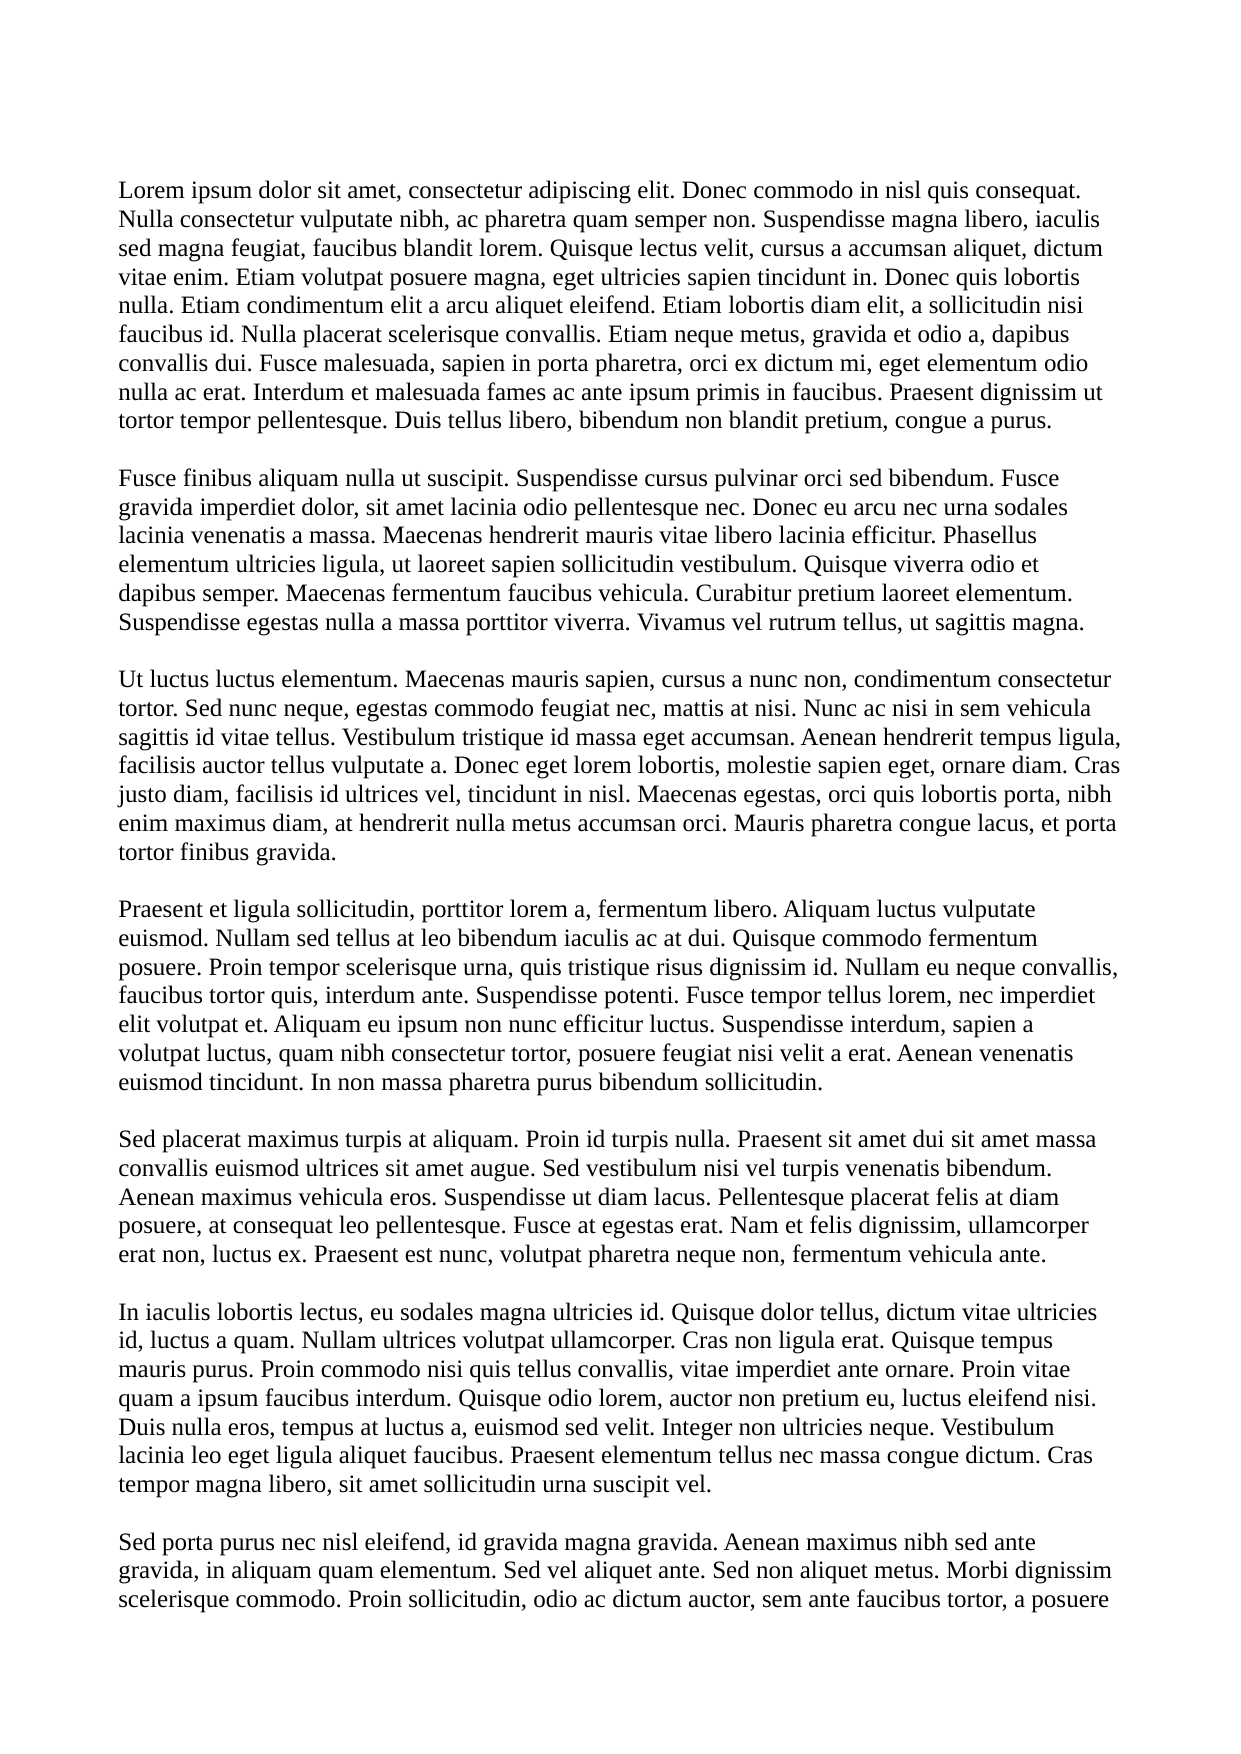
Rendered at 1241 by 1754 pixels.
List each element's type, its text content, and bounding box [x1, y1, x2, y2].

text In iaculis lobortis lectus, eu sodales magna ultricies id. Quisque dolor tellus, dictum vitae ultricies id, luctus a quam. Nullam ultrices volutpat ullamcorper. Cras non ligula erat. Quisque tempus mauris purus. Proin commodo nisi quis tellus convallis, vitae imperdiet ante ornare. Proin vitae quam a ipsum faucibus interdum. Quisque odio lorem, auctor non pretium eu, luctus eleifend nisi. Duis nulla eros, tempus at luctus a, euismod sed velit. Integer non ultricies neque. Vestibulum lacinia leo eget ligula aliquet faucibus. Praesent elementum tellus nec massa congue dictum. Cras tempor magna libero, sit amet sollicitudin urna suscipit vel. [118, 1297, 1122, 1498]
text Fusce finibus aliquam nulla ut suscipit. Suspendisse cursus pulvinar orci sed bibendum. Fusce gravida imperdiet dolor, sit amet lacinia odio pellentesque nec. Donec eu arcu nec urna sodales lacinia venenatis a massa. Maecenas hendrerit mauris vitae libero lacinia efficitur. Phasellus elementum ultricies ligula, ut laoreet sapien sollicitudin vestibulum. Quisque viverra odio et dapibus semper. Maecenas fermentum faucibus vehicula. Curabitur pretium laoreet elementum. Suspendisse egestas nulla a massa porttitor viverra. Vivamus vel rutrum tellus, ut sagittis magna. [118, 463, 1122, 636]
text Praesent et ligula sollicitudin, porttitor lorem a, fermentum libero. Aliquam luctus vulputate euismod. Nullam sed tellus at leo bibendum iaculis ac at dui. Quisque commodo fermentum posuere. Proin tempor scelerisque urna, quis tristique risus dignissim id. Nullam eu neque convallis, faucibus tortor quis, interdum ante. Suspendisse potenti. Fusce tempor tellus lorem, nec imperdiet elit volutpat et. Aliquam eu ipsum non nunc efficitur luctus. Suspendisse interdum, sapien a volutpat luctus, quam nibh consectetur tortor, posuere feugiat nisi velit a erat. Aenean venenatis euismod tincidunt. In non massa pharetra purus bibendum sollicitudin. [118, 894, 1122, 1096]
text Sed porta purus nec nisl eleifend, id gravida magna gravida. Aenean maximus nibh sed ante gravida, in aliquam quam elementum. Sed vel aliquet ante. Sed non aliquet metus. Morbi dignissim scelerisque commodo. Proin sollicitudin, odio ac dictum auctor, sem ante faucibus tortor, a posuere [118, 1527, 1122, 1613]
text Lorem ipsum dolor sit amet, consectetur adipiscing elit. Donec commodo in nisl quis consequat. Nulla consectetur vulputate nibh, ac pharetra quam semper non. Suspendisse magna libero, iaculis sed magna feugiat, faucibus blandit lorem. Quisque lectus velit, cursus a accumsan aliquet, dictum vitae enim. Etiam volutpat posuere magna, eget ultricies sapien tincidunt in. Donec quis lobortis nulla. Etiam condimentum elit a arcu aliquet eleifend. Etiam lobortis diam elit, a sollicitudin nisi faucibus id. Nulla placerat scelerisque convallis. Etiam neque metus, gravida et odio a, dapibus convallis dui. Fusce malesuada, sapien in porta pharetra, orci ex dictum mi, eget elementum odio nulla ac erat. Interdum et malesuada fames ac ante ipsum primis in faucibus. Praesent dignissim ut tortor tempor pellentesque. Duis tellus libero, bibendum non blandit pretium, congue a purus. [118, 176, 1122, 434]
text Ut luctus luctus elementum. Maecenas mauris sapien, cursus a nunc non, condimentum consectetur tortor. Sed nunc neque, egestas commodo feugiat nec, mattis at nisi. Nunc ac nisi in sem vehicula sagittis id vitae tellus. Vestibulum tristique id massa eget accumsan. Aenean hendrerit tempus ligula, facilisis auctor tellus vulputate a. Donec eget lorem lobortis, molestie sapien eget, ornare diam. Cras justo diam, facilisis id ultrices vel, tincidunt in nisl. Maecenas egestas, orci quis lobortis porta, nibh enim maximus diam, at hendrerit nulla metus accumsan orci. Mauris pharetra congue lacus, et porta tortor finibus gravida. [118, 664, 1122, 866]
text Sed placerat maximus turpis at aliquam. Proin id turpis nulla. Praesent sit amet dui sit amet massa convallis euismod ultrices sit amet augue. Sed vestibulum nisi vel turpis venenatis bibendum. Aenean maximus vehicula eros. Suspendisse ut diam lacus. Pellentesque placerat felis at diam posuere, at consequat leo pellentesque. Fusce at egestas erat. Nam et felis dignissim, ullamcorper erat non, luctus ex. Praesent est nunc, volutpat pharetra neque non, fermentum vehicula ante. [118, 1124, 1122, 1268]
